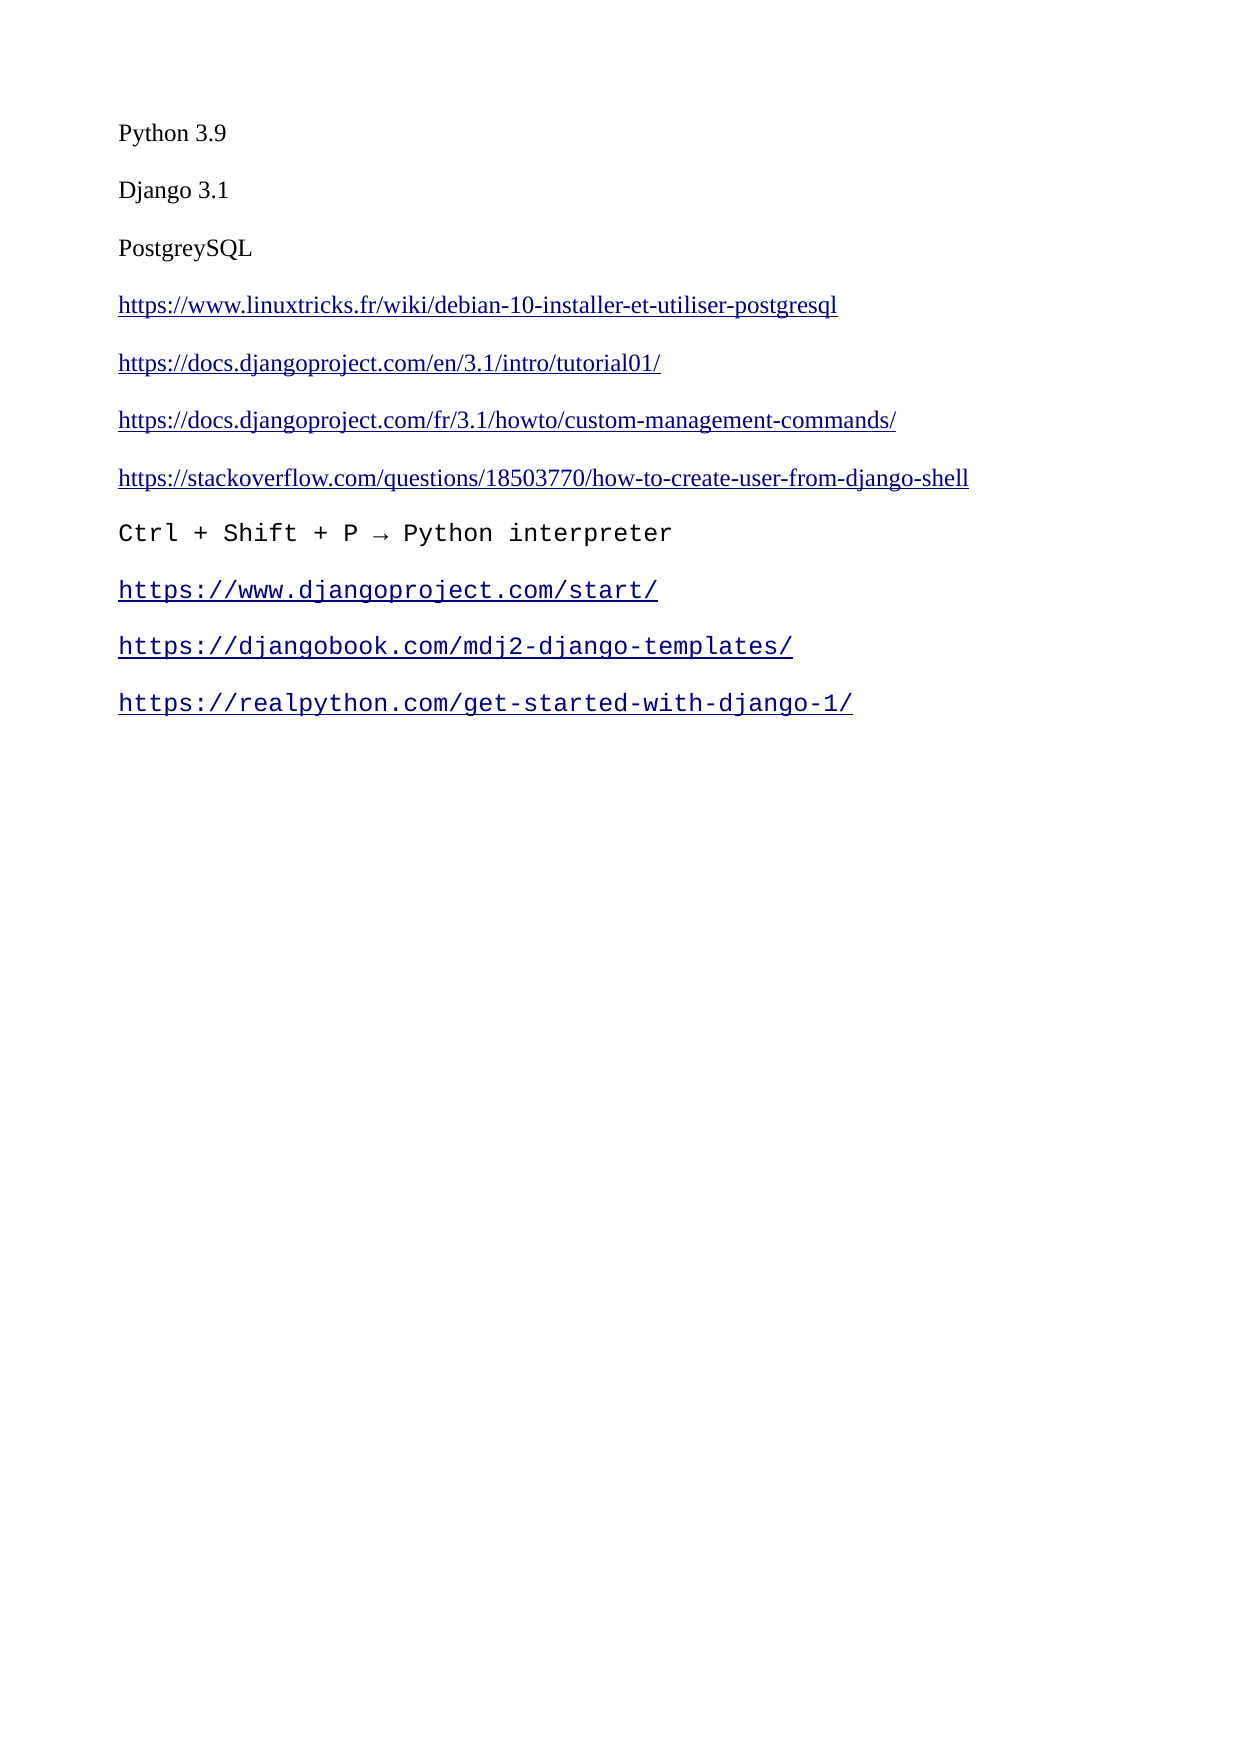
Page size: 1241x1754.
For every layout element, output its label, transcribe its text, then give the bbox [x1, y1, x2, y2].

text Django 3.1 [118, 176, 1122, 204]
text Ctrl + Shift + P → Python interpreter [118, 521, 1122, 549]
text https://docs.djangoproject.com/en/3.1/intro/tutorial01/ [118, 348, 1122, 377]
text https://docs.djangoproject.com/fr/3.1/howto/custom-management-commands/ [118, 406, 1122, 434]
text https://stackoverflow.com/questions/18503770/how-to-create-user-from-django-shell [118, 463, 1122, 492]
text https://djangobook.com/mdj2-django-templates/ [118, 634, 1122, 662]
text Python 3.9 [118, 118, 1122, 147]
text PostgreySQL [118, 233, 1122, 262]
text https://realpython.com/get-started-with-django-1/ [118, 691, 1122, 719]
text https://www.djangoproject.com/start/ [118, 577, 1122, 606]
text https://www.linuxtricks.fr/wiki/debian-10-installer-et-utiliser-postgresql [118, 291, 1122, 319]
